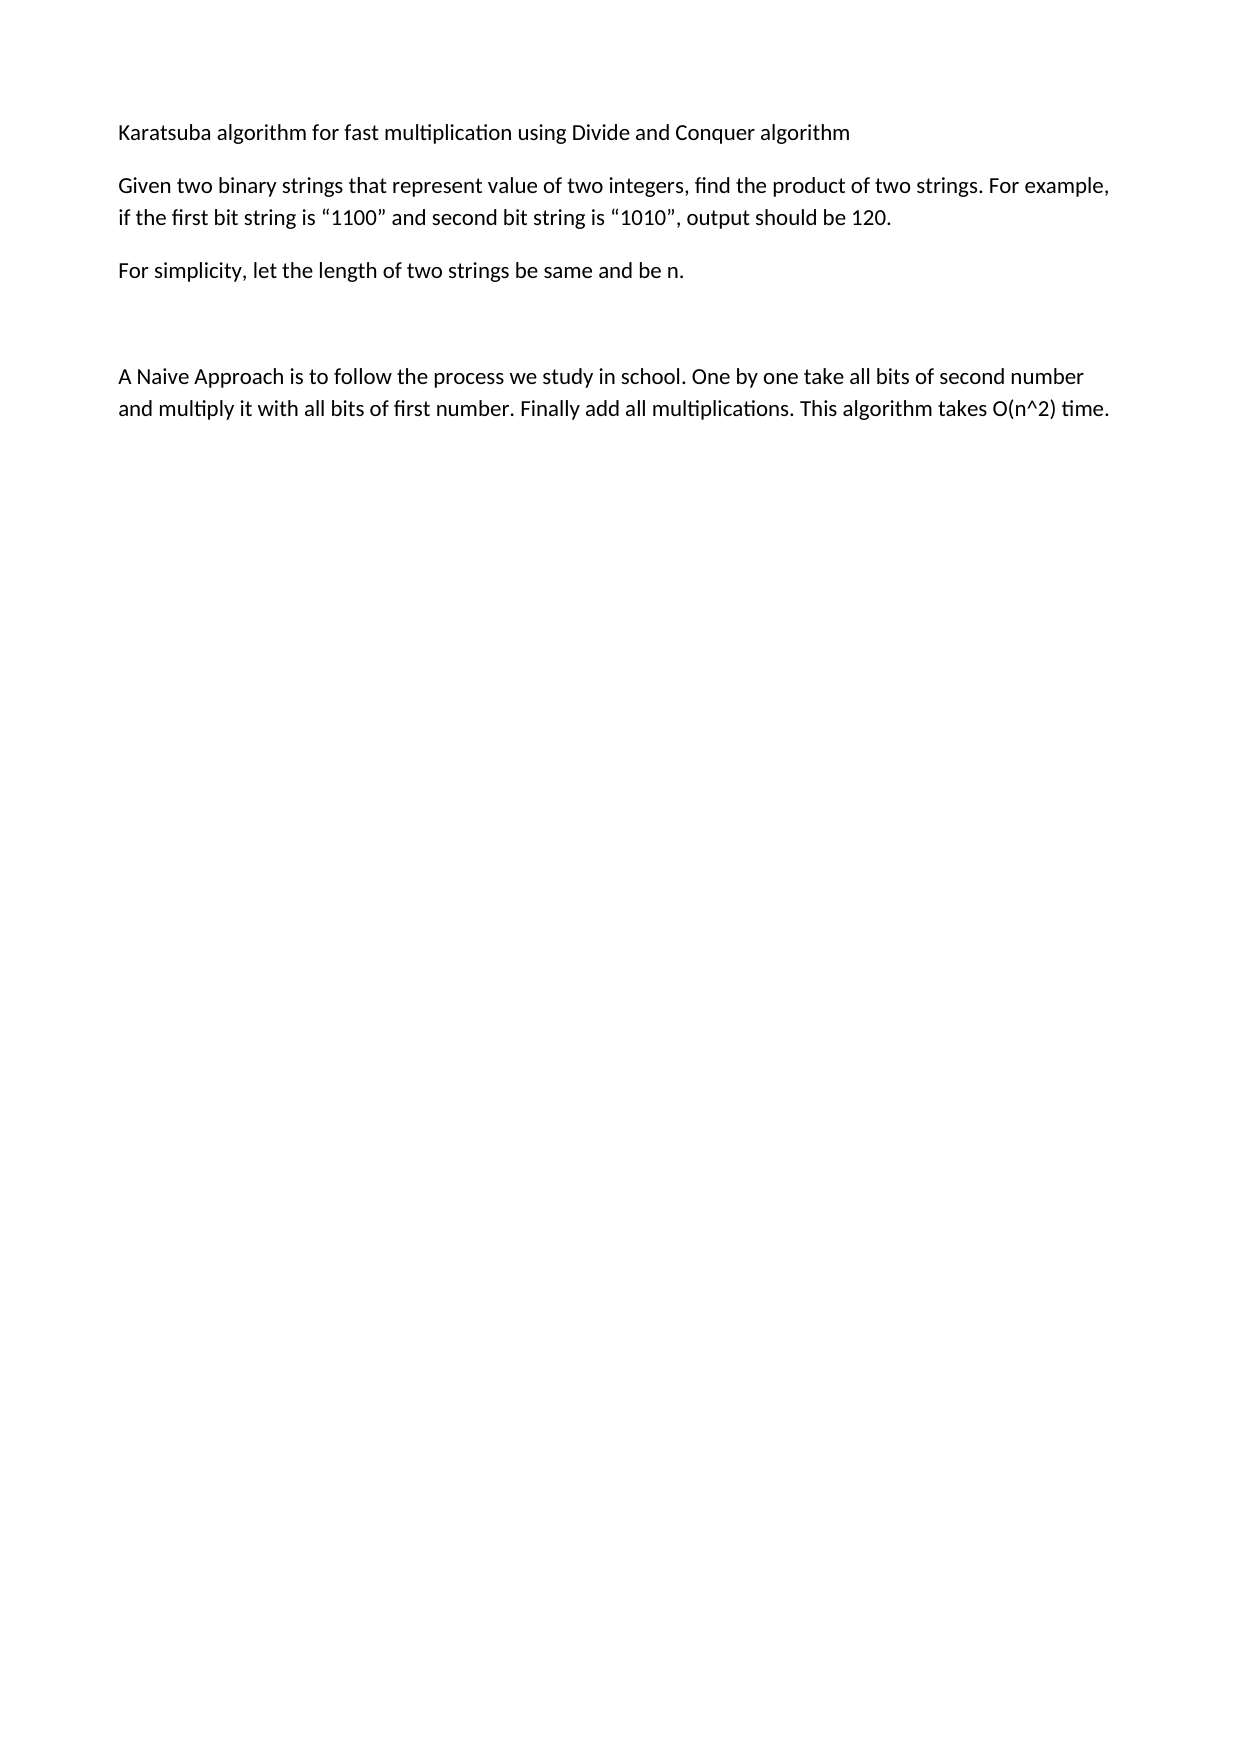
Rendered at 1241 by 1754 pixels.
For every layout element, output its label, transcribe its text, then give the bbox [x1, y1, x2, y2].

text Karatsuba algorithm for fast multiplication using Divide and Conquer algorithm [118, 118, 1122, 146]
text A Naive Approach is to follow the process we study in school. One by one take all bits of second number and multiply it with all bits of first number. Finally add all multiplications. This algorithm takes O(n^2) time. [118, 362, 1122, 423]
text Given two binary strings that represent value of two integers, find the product of two strings. For example, if the first bit string is “1100” and second bit string is “1010”, output should be 120. [118, 171, 1122, 231]
text For simplicity, let the length of two strings be same and be n. [118, 256, 1122, 284]
